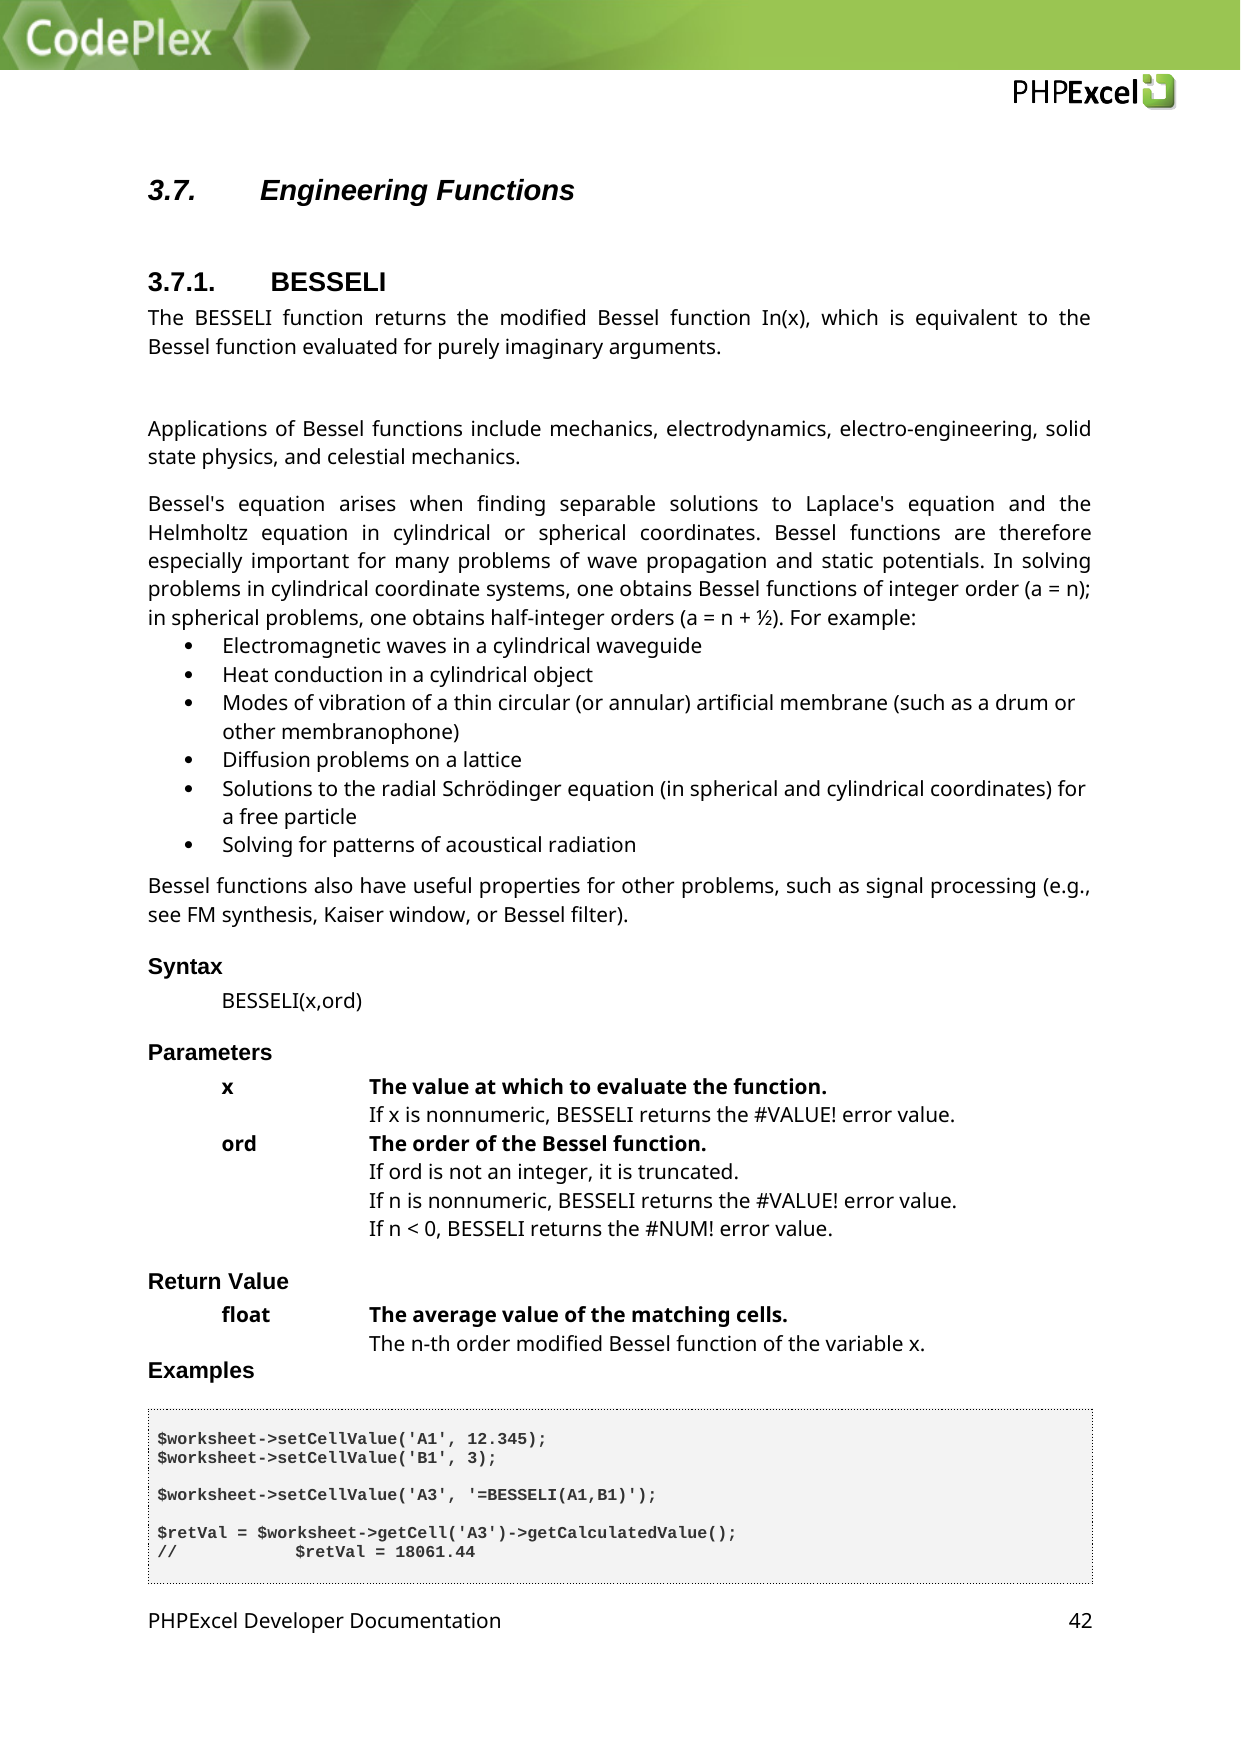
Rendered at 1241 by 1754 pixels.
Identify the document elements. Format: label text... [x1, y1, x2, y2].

text The BESSELI function returns the modified Bessel function In(x), which is equivalent to the Bessel function evaluated for purely imaginary arguments. [148, 303, 1093, 360]
subtitle Electromagnetic waves in a cylindrical waveguide [185, 631, 1093, 660]
text If ord is not an integer, it is truncated. [369, 1157, 1093, 1186]
text float The average value of the matching cells. [221, 1300, 1093, 1329]
text ord The order of the Bessel function. [221, 1129, 1093, 1157]
text $worksheet->setCellValue('A1', 12.345); [148, 1427, 1093, 1446]
subtitle Return Value [148, 1268, 1093, 1294]
subtitle Engineering Functions [148, 173, 1093, 206]
subtitle Examples [148, 1357, 1093, 1383]
text $retVal = $worksheet->getCell('A3')->getCalculatedValue(); [148, 1522, 1093, 1540]
text If n < 0, BESSELI returns the #NUM! error value. [369, 1214, 1093, 1243]
text BESSELI(x,ord) [221, 986, 1093, 1014]
text The n-th order modified Bessel function of the variable x. [369, 1329, 1093, 1357]
subtitle Bessel functions also have useful properties for other problems, such as signal processing (e.g., see FM synthesis, Kaiser window, or Bessel filter). [148, 871, 1093, 928]
subtitle Heat conduction in a cylindrical object [185, 660, 1093, 688]
text $worksheet->setCellValue('B1', 3); [148, 1446, 1093, 1465]
subtitle BESSELI [148, 266, 1093, 297]
subtitle Solving for patterns of acoustical radiation [185, 831, 1093, 859]
text If x is nonnumeric, BESSELI returns the #VALUE! error value. [369, 1100, 1093, 1129]
text x The value at which to evaluate the function. [221, 1072, 1093, 1100]
subtitle Applications of Bessel functions include mechanics, electrodynamics, electro-engineering, solid state physics, and celestial mechanics. [148, 414, 1093, 471]
subtitle Syntax [148, 953, 1093, 980]
text // $retVal = 18061.44 [148, 1540, 1093, 1559]
subtitle Bessel's equation arises when finding separable solutions to Laplace's equation and the Helmholtz equation in cylindrical or spherical coordinates. Bessel functions are therefore especially important for many problems of wave propagation and static potentials. In solving problems in cylindrical coordinate systems, one obtains Bessel functions of integer order (a = n); in spherical problems, one obtains half-integer orders (a = n + ½). For example: [148, 489, 1093, 631]
text $worksheet->setCellValue('A3', '=BESSELI(A1,B1)'); [148, 1484, 1093, 1503]
subtitle Parameters [148, 1039, 1093, 1066]
subtitle Diffusion problems on a lattice [185, 745, 1093, 774]
subtitle Modes of vibration of a thin circular (or annular) artificial membrane (such as a drum or other membranophone) [185, 688, 1093, 745]
text If n is nonnumeric, BESSELI returns the #VALUE! error value. [369, 1186, 1093, 1214]
subtitle Solutions to the radial Schrödinger equation (in spherical and cylindrical coordinates) for a free particle [185, 774, 1093, 831]
